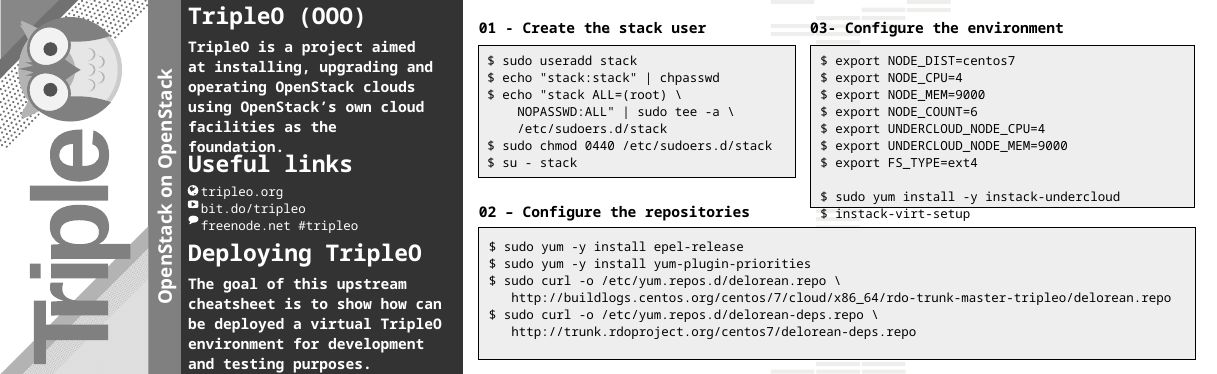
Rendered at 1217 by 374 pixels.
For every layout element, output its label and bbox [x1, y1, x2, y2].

picture [0, 0, 149, 148]
picture [61, 225, 98, 244]
picture [0, 225, 149, 374]
picture [63, 144, 73, 148]
